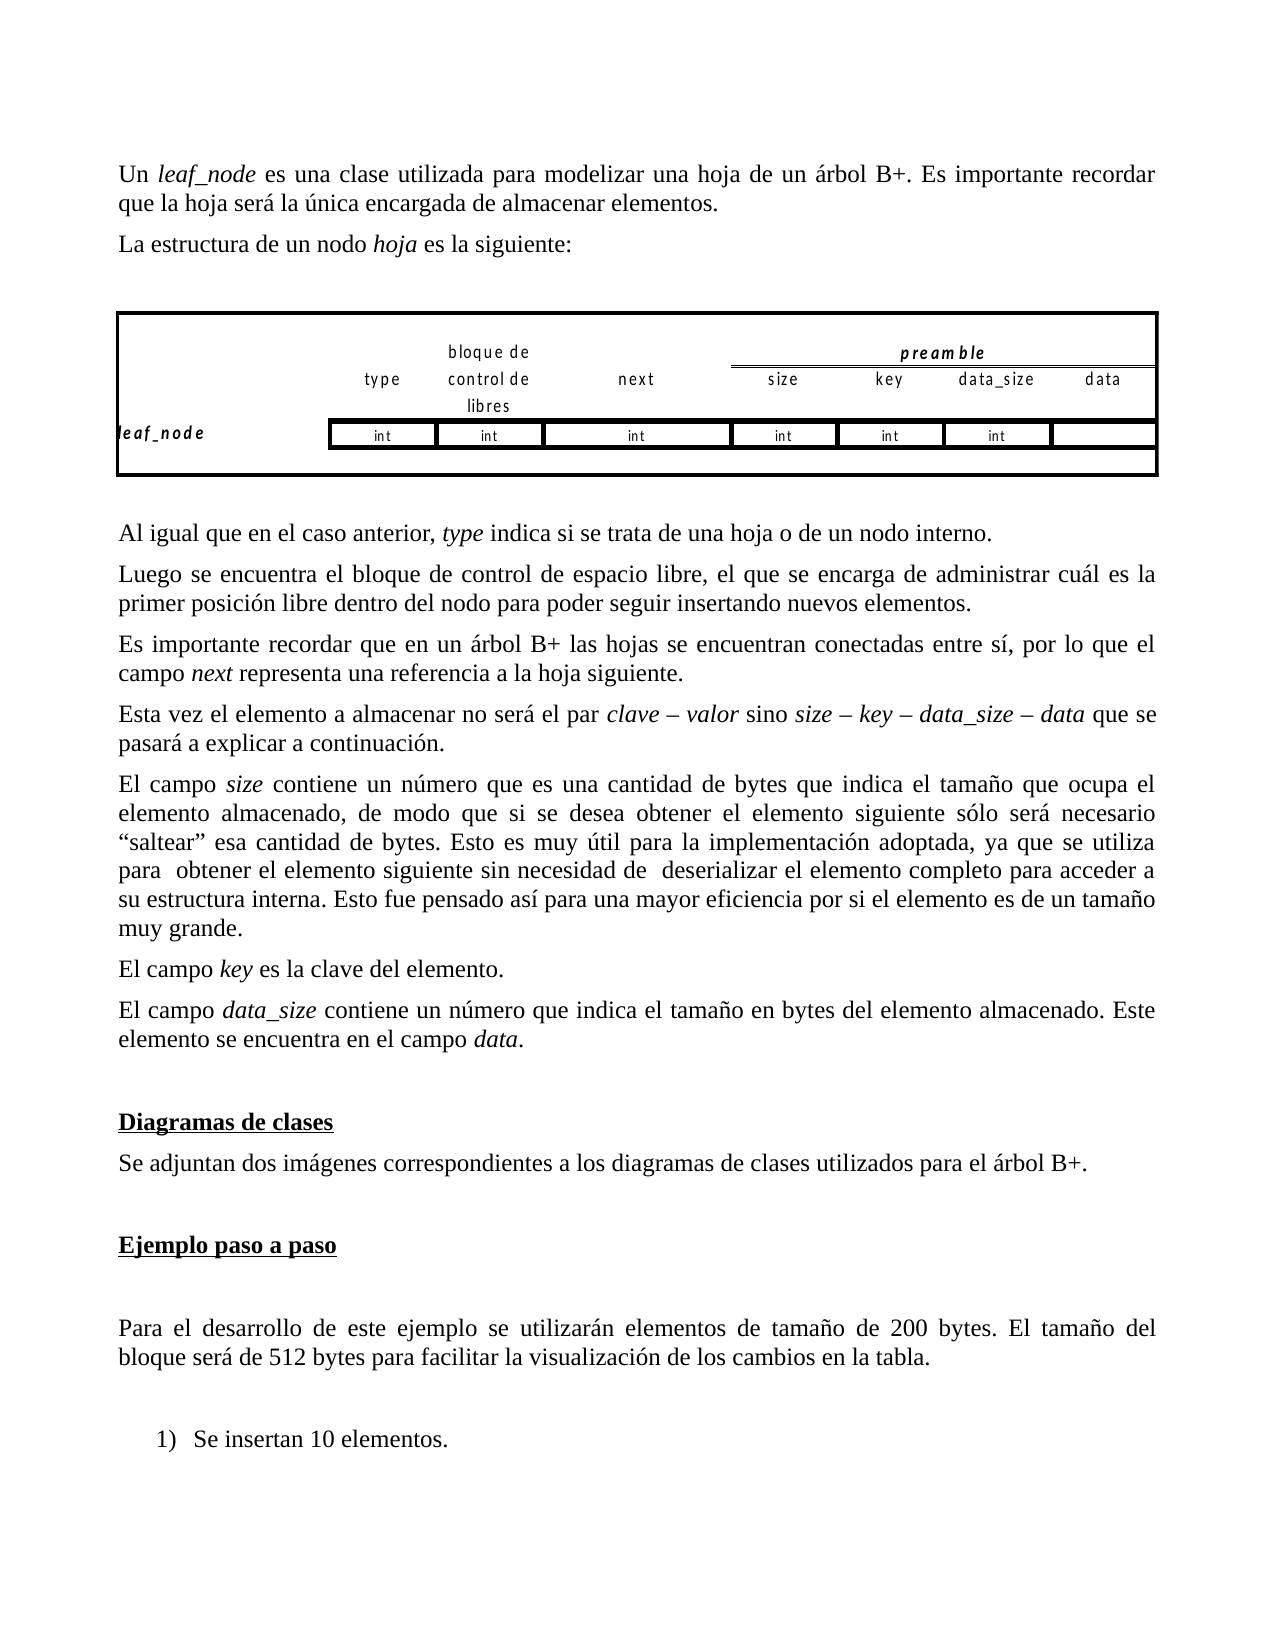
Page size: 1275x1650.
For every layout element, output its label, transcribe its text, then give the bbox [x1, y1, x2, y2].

text Ejemplo paso a paso [118, 1231, 1157, 1259]
list Se insertan 10 elementos. [156, 1424, 1157, 1453]
text Se adjuntan dos imágenes correspondientes a los diagramas de clases utilizados para el árbol B+. [118, 1148, 1157, 1177]
text La estructura de un nodo hoja es la siguiente: [118, 229, 1157, 258]
text El campo key es la clave del elemento. [118, 954, 1157, 983]
text El campo size contiene un número que es una cantidad de bytes que indica el tamaño que ocupa el elemento almacenado, de modo que si se desea obtener el elemento siguiente sólo será necesario “saltear” esa cantidad de bytes. Esto es muy útil para la implementación adoptada, ya que se utiliza para obtener el elemento siguiente sin necesidad de deserializar el elemento completo para acceder a su estructura interna. Esto fue pensado así para una mayor eficiencia por si el elemento es de un tamaño muy grande. [118, 769, 1157, 942]
text Para el desarrollo de este ejemplo se utilizarán elementos de tamaño de 200 bytes. El tamaño del bloque será de 512 bytes para facilitar la visualización de los cambios en la tabla. [118, 1313, 1157, 1371]
text Diagramas de clases [118, 1107, 1157, 1136]
text Al igual que en el caso anterior, type indica si se trata de una hoja o de un nodo interno. [118, 518, 1157, 547]
text Esta vez el elemento a almacenar no será el par clave – valor sino size – key – data_size – data que se pasará a explicar a continuación. [118, 699, 1157, 757]
text Luego se encuentra el bloque de control de espacio libre, el que se encarga de administrar cuál es la primer posición libre dentro del nodo para poder seguir insertando nuevos elementos. [118, 559, 1157, 617]
text El campo data_size contiene un número que indica el tamaño en bytes del elemento almacenado. Este elemento se encuentra en el campo data. [118, 996, 1157, 1053]
text Es importante recordar que en un árbol B+ las hojas se encuentran conectadas entre sí, por lo que el campo next representa una referencia a la hoja siguiente. [118, 629, 1157, 687]
text Un leaf_node es una clase utilizada para modelizar una hoja de un árbol B+. Es importante recordar que la hoja será la única encargada de almacenar elementos. [118, 159, 1157, 217]
